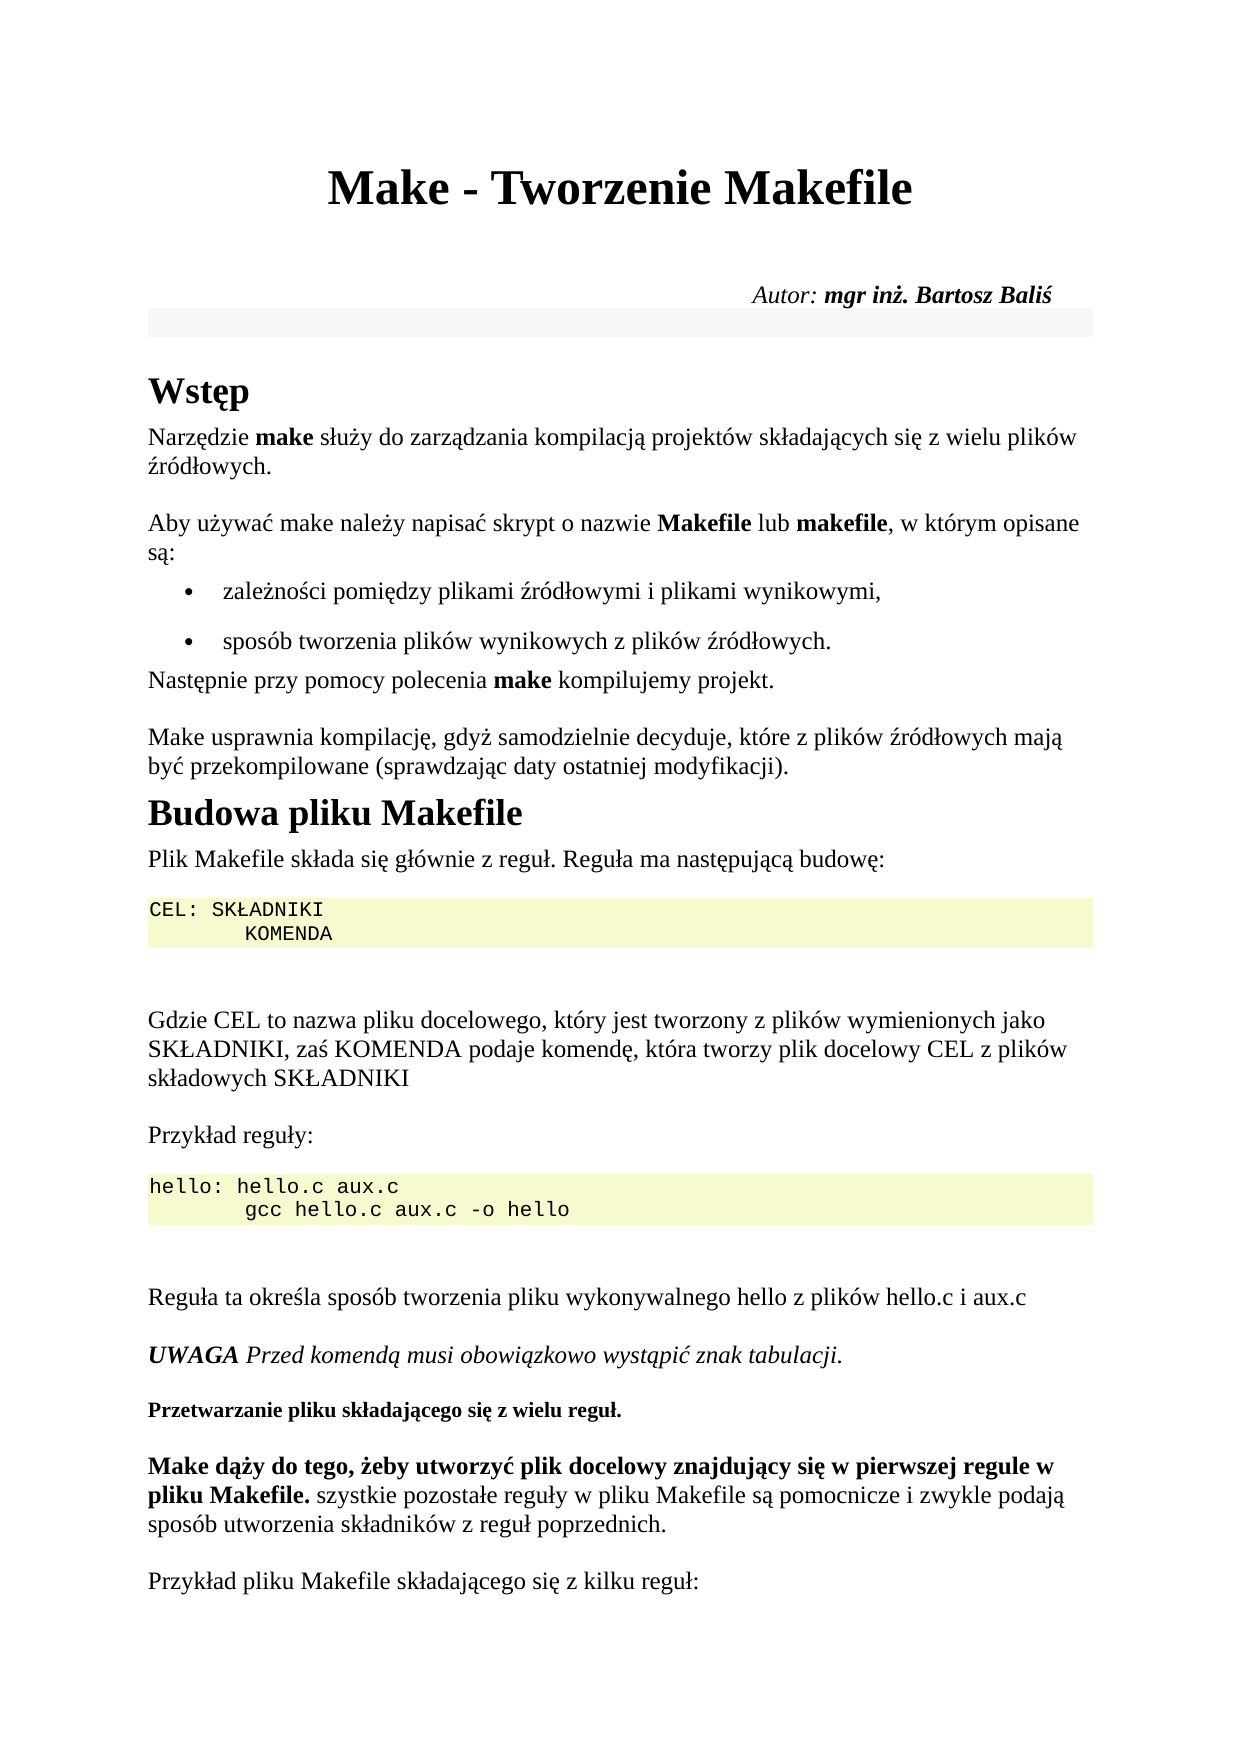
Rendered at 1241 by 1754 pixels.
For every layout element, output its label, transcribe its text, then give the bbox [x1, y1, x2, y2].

text Autor: mgr inż. Bartosz Baliś [148, 280, 1093, 308]
text Narzędzie make służy do zarządzania kompilacją projektów składających się z wielu plików źródłowych. Aby używać make należy napisać skrypt o nazwie Makefile lub makefile, w którym opisane są: [148, 422, 1093, 566]
text Następnie przy pomocy polecenia make kompilujemy projekt. Make usprawnia kompilację, gdyż samodzielnie decyduje, które z plików źródłowych mają być przekompilowane (sprawdzając daty ostatniej modyfikacji). [148, 665, 1093, 780]
table_header hello: hello.c aux.c gcc hello.c aux.c -o hello [148, 1174, 1093, 1225]
text Budowa pliku Makefile [148, 790, 1093, 833]
list zależności pomiędzy plikami źródłowymi i plikami wynikowymi, [185, 576, 1093, 605]
text Make - Tworzenie Makefile [148, 158, 1093, 216]
text Plik Makefile składa się głównie z reguł. Reguła ma następującą budowę: [148, 844, 1093, 873]
text Gdzie CEL to nazwa pliku docelowego, który jest tworzony z plików wymienionych jako SKŁADNIKI, zaś KOMENDA podaje komendę, która tworzy plik docelowy CEL z plików składowych SKŁADNIKI Przykład reguły: [148, 948, 1093, 1149]
text Wstęp [148, 368, 1093, 412]
list sposób tworzenia plików wynikowych z plików źródłowych. [185, 626, 1093, 654]
text Reguła ta określa sposób tworzenia pliku wykonywalnego hello z plików hello.c i aux.c UWAGA Przed komendą musi obowiązkowo wystąpić znak tabulacji. Przetwarzanie pliku składającego się z wielu reguł. Make dąży do tego, żeby utworzyć plik docelowy znajdujący się w pierwszej regule w pliku Makefile. szystkie pozostałe reguły w pliku Makefile są pomocnicze i zwykle podają sposób utworzenia składników z reguł poprzednich. Przykład pliku Makefile składającego się z kilku reguł: [148, 1225, 1093, 1595]
table_header CEL: SKŁADNIKI KOMENDA [148, 898, 1093, 948]
